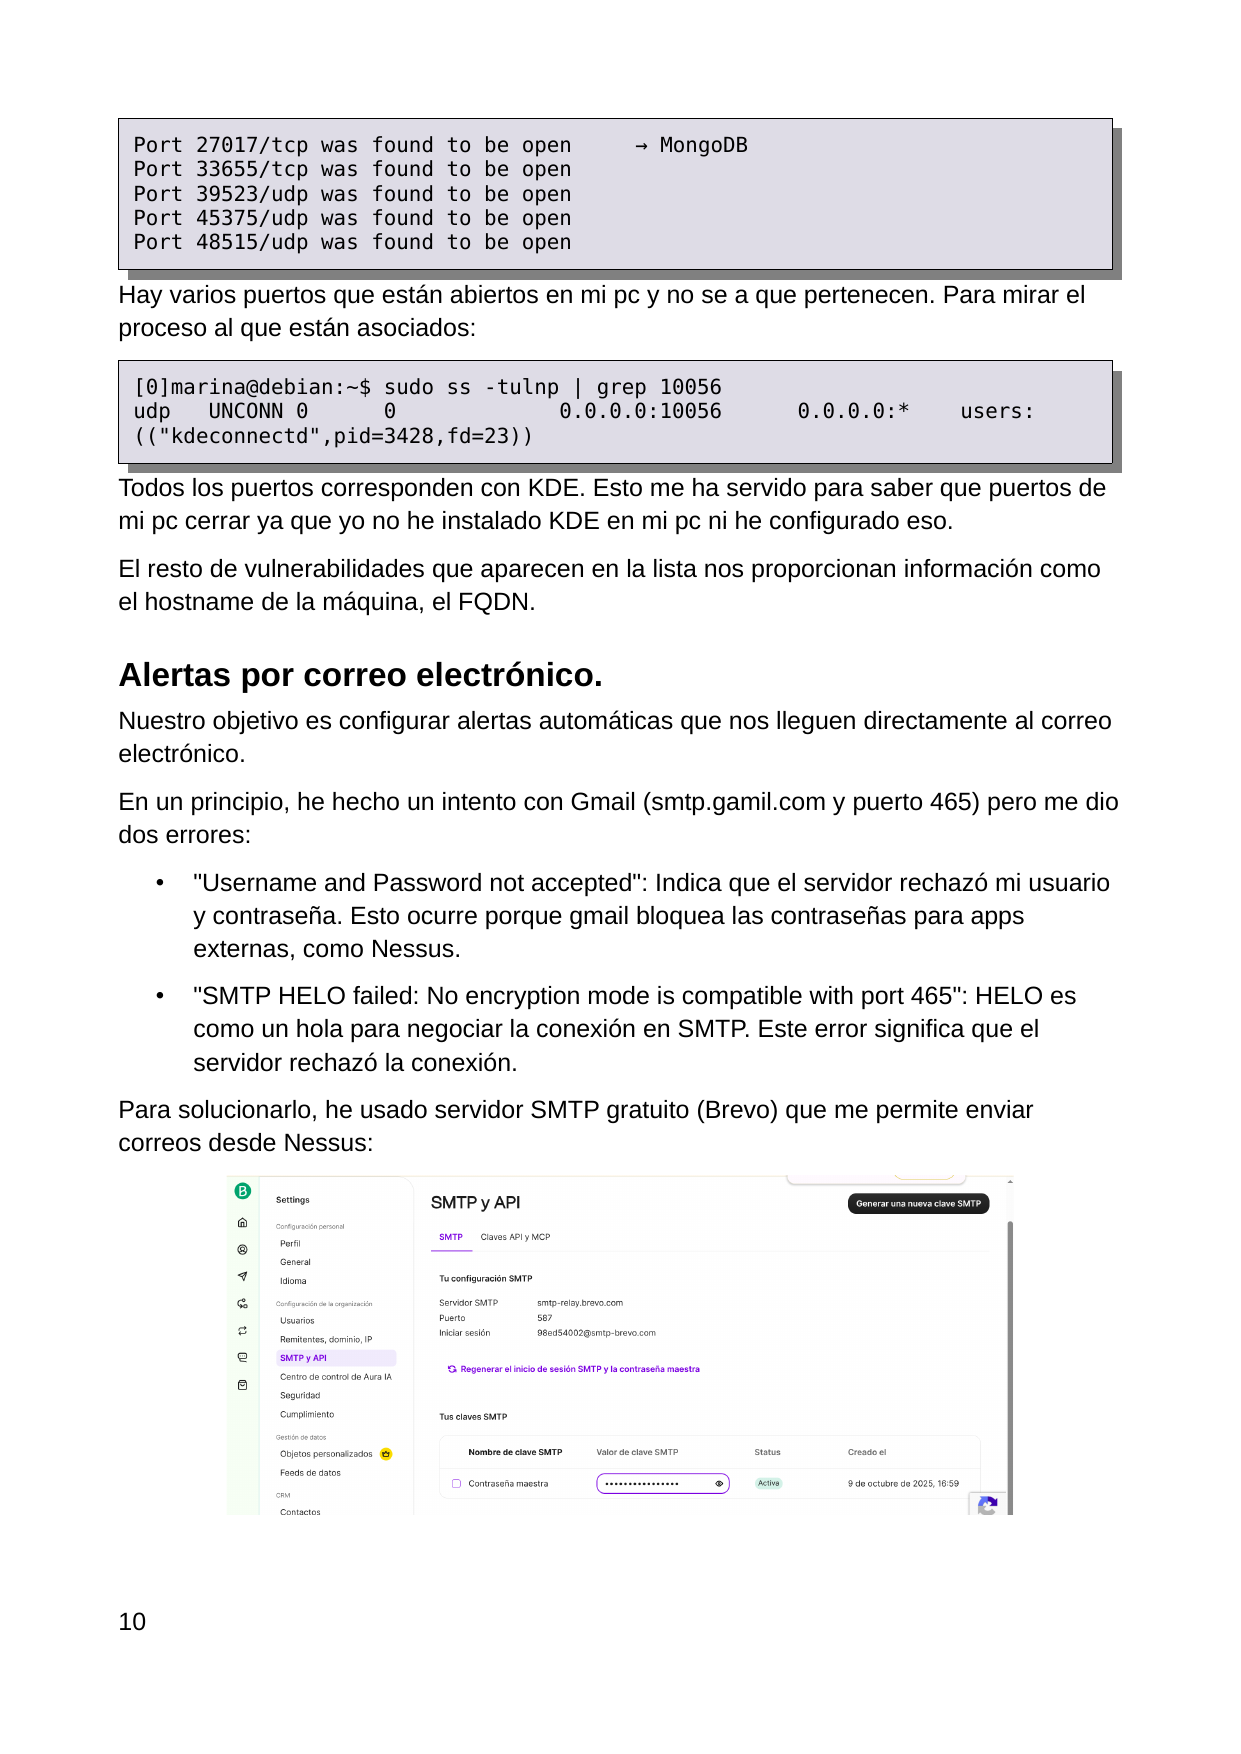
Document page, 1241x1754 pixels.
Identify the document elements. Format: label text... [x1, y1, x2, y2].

text [0]marina@debian:~$ sudo ss -tulnp | grep 10056 [119, 361, 1112, 384]
list "SMTP HELO failed: No encryption mode is compatible with port 465": HELO es como un hola para negociar la conexión en SMTP. Este error significa que el servidor rechazó la conexión. [156, 981, 1122, 1076]
text Port 39523/udp was found to be open [119, 167, 1112, 191]
text El resto de vulnerabilidades que aparecen en la lista nos proporcionan información como el hostname de la máquina, el FQDN. [118, 554, 1122, 616]
picture [226, 1175, 1014, 1515]
text Nuestro objetivo es configurar alertas automáticas que nos lleguen directamente al correo electrónico. [118, 706, 1122, 768]
text Port 45375/udp was found to be open [119, 191, 1112, 215]
text udp UNCONN 0 0 0.0.0.0:10056 0.0.0.0:* users:(("kdeconnectd",pid=3428,fd=23)) [119, 384, 1112, 463]
list "Username and Password not accepted": Indica que el servidor rechazó mi usuario y contraseña. Esto ocurre porque gmail bloquea las contraseñas para apps externas, como Nessus. [156, 868, 1122, 962]
subtitle Alertas por correo electrónico. [118, 655, 1122, 694]
text En un principio, he hecho un intento con Gmail (smtp.gamil.com y puerto 465) pero me dio dos errores: [118, 787, 1122, 849]
text Port 27017/tcp was found to be open → MongoDB [119, 119, 1112, 142]
text Port 48515/udp was found to be open [119, 215, 1112, 269]
text Para solucionarlo, he usado servidor SMTP gratuito (Brevo) que me permite enviar correos desde Nessus: [118, 1095, 1122, 1157]
text Hay varios puertos que están abiertos en mi pc y no se a que pertenecen. Para mirar el proceso al que están asociados: [118, 280, 1122, 341]
text Todos los puertos corresponden con KDE. Esto me ha servido para saber que puertos de mi pc cerrar ya que yo no he instalado KDE en mi pc ni he configurado eso. [118, 473, 1122, 535]
text Port 33655/tcp was found to be open [119, 142, 1112, 167]
